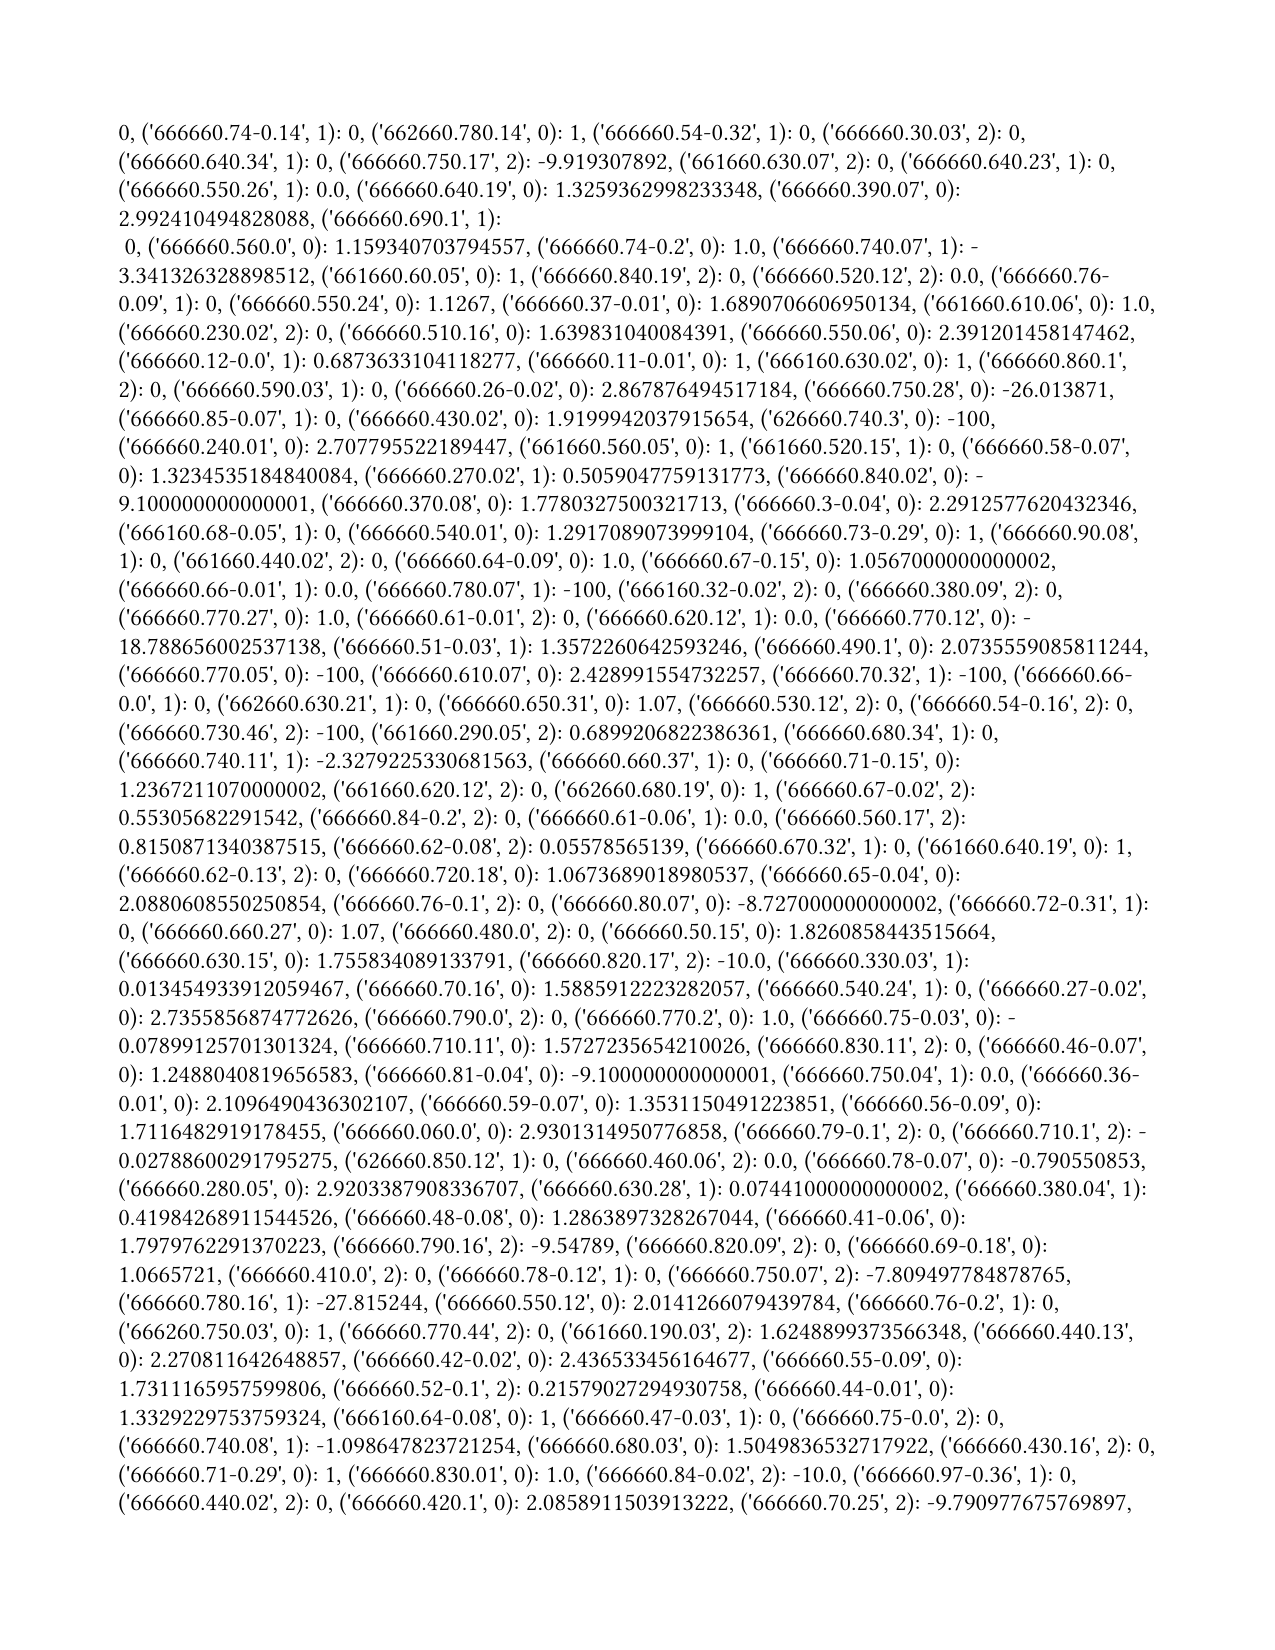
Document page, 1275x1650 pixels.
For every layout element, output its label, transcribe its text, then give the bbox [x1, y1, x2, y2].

text 0, ('666660.560.0', 0): 1.159340703794557, ('666660.74-0.2', 0): 1.0, ('666660.740.07', 1): -3.341326328898512, ('661660.60.05', 0): 1, ('666660.840.19', 2): 0, ('666660.520.12', 2): 0.0, ('666660.76-0.09', 1): 0, ('666660.550.24', 0): 1.1267, ('666660.37-0.01', 0): 1.6890706606950134, ('661660.610.06', 0): 1.0, ('666660.230.02', 2): 0, ('666660.510.16', 0): 1.639831040084391, ('666660.550.06', 0): 2.391201458147462, ('666660.12-0.0', 1): 0.6873633104118277, ('666660.11-0.01', 0): 1, ('666160.630.02', 0): 1, ('666660.860.1', 2): 0, ('666660.590.03', 1): 0, ('666660.26-0.02', 0): 2.867876494517184, ('666660.750.28', 0): -26.013871, ('666660.85-0.07', 1): 0, ('666660.430.02', 0): 1.9199942037915654, ('626660.740.3', 0): -100, ('666660.240.01', 0): 2.707795522189447, ('661660.560.05', 0): 1, ('661660.520.15', 1): 0, ('666660.58-0.07', 0): 1.3234535184840084, ('666660.270.02', 1): 0.5059047759131773, ('666660.840.02', 0): -9.100000000000001, ('666660.370.08', 0): 1.7780327500321713, ('666660.3-0.04', 0): 2.2912577620432346, ('666160.68-0.05', 1): 0, ('666660.540.01', 0): 1.2917089073999104, ('666660.73-0.29', 0): 1, ('666660.90.08', 1): 0, ('661660.440.02', 2): 0, ('666660.64-0.09', 0): 1.0, ('666660.67-0.15', 0): 1.0567000000000002, ('666660.66-0.01', 1): 0.0, ('666660.780.07', 1): -100, ('666160.32-0.02', 2): 0, ('666660.380.09', 2): 0, ('666660.770.27', 0): 1.0, ('666660.61-0.01', 2): 0, ('666660.620.12', 1): 0.0, ('666660.770.12', 0): -18.788656002537138, ('666660.51-0.03', 1): 1.3572260642593246, ('666660.490.1', 0): 2.0735559085811244, ('666660.770.05', 0): -100, ('666660.610.07', 0): 2.428991554732257, ('666660.70.32', 1): -100, ('666660.66-0.0', 1): 0, ('662660.630.21', 1): 0, ('666660.650.31', 0): 1.07, ('666660.530.12', 2): 0, ('666660.54-0.16', 2): 0, ('666660.730.46', 2): -100, ('661660.290.05', 2): 0.6899206822386361, ('666660.680.34', 1): 0, ('666660.740.11', 1): -2.3279225330681563, ('666660.660.37', 1): 0, ('666660.71-0.15', 0): 1.2367211070000002, ('661660.620.12', 2): 0, ('662660.680.19', 0): 1, ('666660.67-0.02', 2): 0.55305682291542, ('666660.84-0.2', 2): 0, ('666660.61-0.06', 1): 0.0, ('666660.560.17', 2): 0.8150871340387515, ('666660.62-0.08', 2): 0.05578565139, ('666660.670.32', 1): 0, ('661660.640.19', 0): 1, ('666660.62-0.13', 2): 0, ('666660.720.18', 0): 1.0673689018980537, ('666660.65-0.04', 0): 2.0880608550250854, ('666660.76-0.1', 2): 0, ('666660.80.07', 0): -8.727000000000002, ('666660.72-0.31', 1): 0, ('666660.660.27', 0): 1.07, ('666660.480.0', 2): 0, ('666660.50.15', 0): 1.8260858443515664, ('666660.630.15', 0): 1.755834089133791, ('666660.820.17', 2): -10.0, ('666660.330.03', 1): 0.013454933912059467, ('666660.70.16', 0): 1.5885912223282057, ('666660.540.24', 1): 0, ('666660.27-0.02', 0): 2.7355856874772626, ('666660.790.0', 2): 0, ('666660.770.2', 0): 1.0, ('666660.75-0.03', 0): -0.07899125701301324, ('666660.710.11', 0): 1.5727235654210026, ('666660.830.11', 2): 0, ('666660.46-0.07', 0): 1.2488040819656583, ('666660.81-0.04', 0): -9.100000000000001, ('666660.750.04', 1): 0.0, ('666660.36-0.01', 0): 2.1096490436302107, ('666660.59-0.07', 0): 1.3531150491223851, ('666660.56-0.09', 0): 1.7116482919178455, ('666660.060.0', 0): 2.9301314950776858, ('666660.79-0.1', 2): 0, ('666660.710.1', 2): -0.02788600291795275, ('626660.850.12', 1): 0, ('666660.460.06', 2): 0.0, ('666660.78-0.07', 0): -0.790550853, ('666660.280.05', 0): 2.9203387908336707, ('666660.630.28', 1): 0.07441000000000002, ('666660.380.04', 1): 0.41984268911544526, ('666660.48-0.08', 0): 1.2863897328267044, ('666660.41-0.06', 0): 1.7979762291370223, ('666660.790.16', 2): -9.54789, ('666660.820.09', 2): 0, ('666660.69-0.18', 0): 1.0665721, ('666660.410.0', 2): 0, ('666660.78-0.12', 1): 0, ('666660.750.07', 2): -7.809497784878765, ('666660.780.16', 1): -27.815244, ('666660.550.12', 0): 2.0141266079439784, ('666660.76-0.2', 1): 0, ('666260.750.03', 0): 1, ('666660.770.44', 2): 0, ('661660.190.03', 2): 1.6248899373566348, ('666660.440.13', 0): 2.270811642648857, ('666660.42-0.02', 0): 2.436533456164677, ('666660.55-0.09', 0): 1.7311165957599806, ('666660.52-0.1', 2): 0.21579027294930758, ('666660.44-0.01', 0): 1.3329229753759324, ('666160.64-0.08', 0): 1, ('666660.47-0.03', 1): 0, ('666660.75-0.0', 2): 0, ('666660.740.08', 1): -1.098647823721254, ('666660.680.03', 0): 1.5049836532717922, ('666660.430.16', 2): 0, ('666660.71-0.29', 0): 1, ('666660.830.01', 0): 1.0, ('666660.84-0.02', 2): -10.0, ('666660.97-0.36', 1): 0, ('666660.440.02', 2): 0, ('666660.420.1', 0): 2.0858911503913222, ('666660.70.25', 2): -9.790977675769897, [118, 232, 1157, 1517]
text 0, ('666660.74-0.14', 1): 0, ('662660.780.14', 0): 1, ('666660.54-0.32', 1): 0, ('666660.30.03', 2): 0, ('666660.640.34', 1): 0, ('666660.750.17', 2): -9.919307892, ('661660.630.07', 2): 0, ('666660.640.23', 1): 0, ('666660.550.26', 1): 0.0, ('666660.640.19', 0): 1.3259362998233348, ('666660.390.07', 0): 2.992410494828088, ('666660.690.1', 1): [118, 118, 1157, 232]
